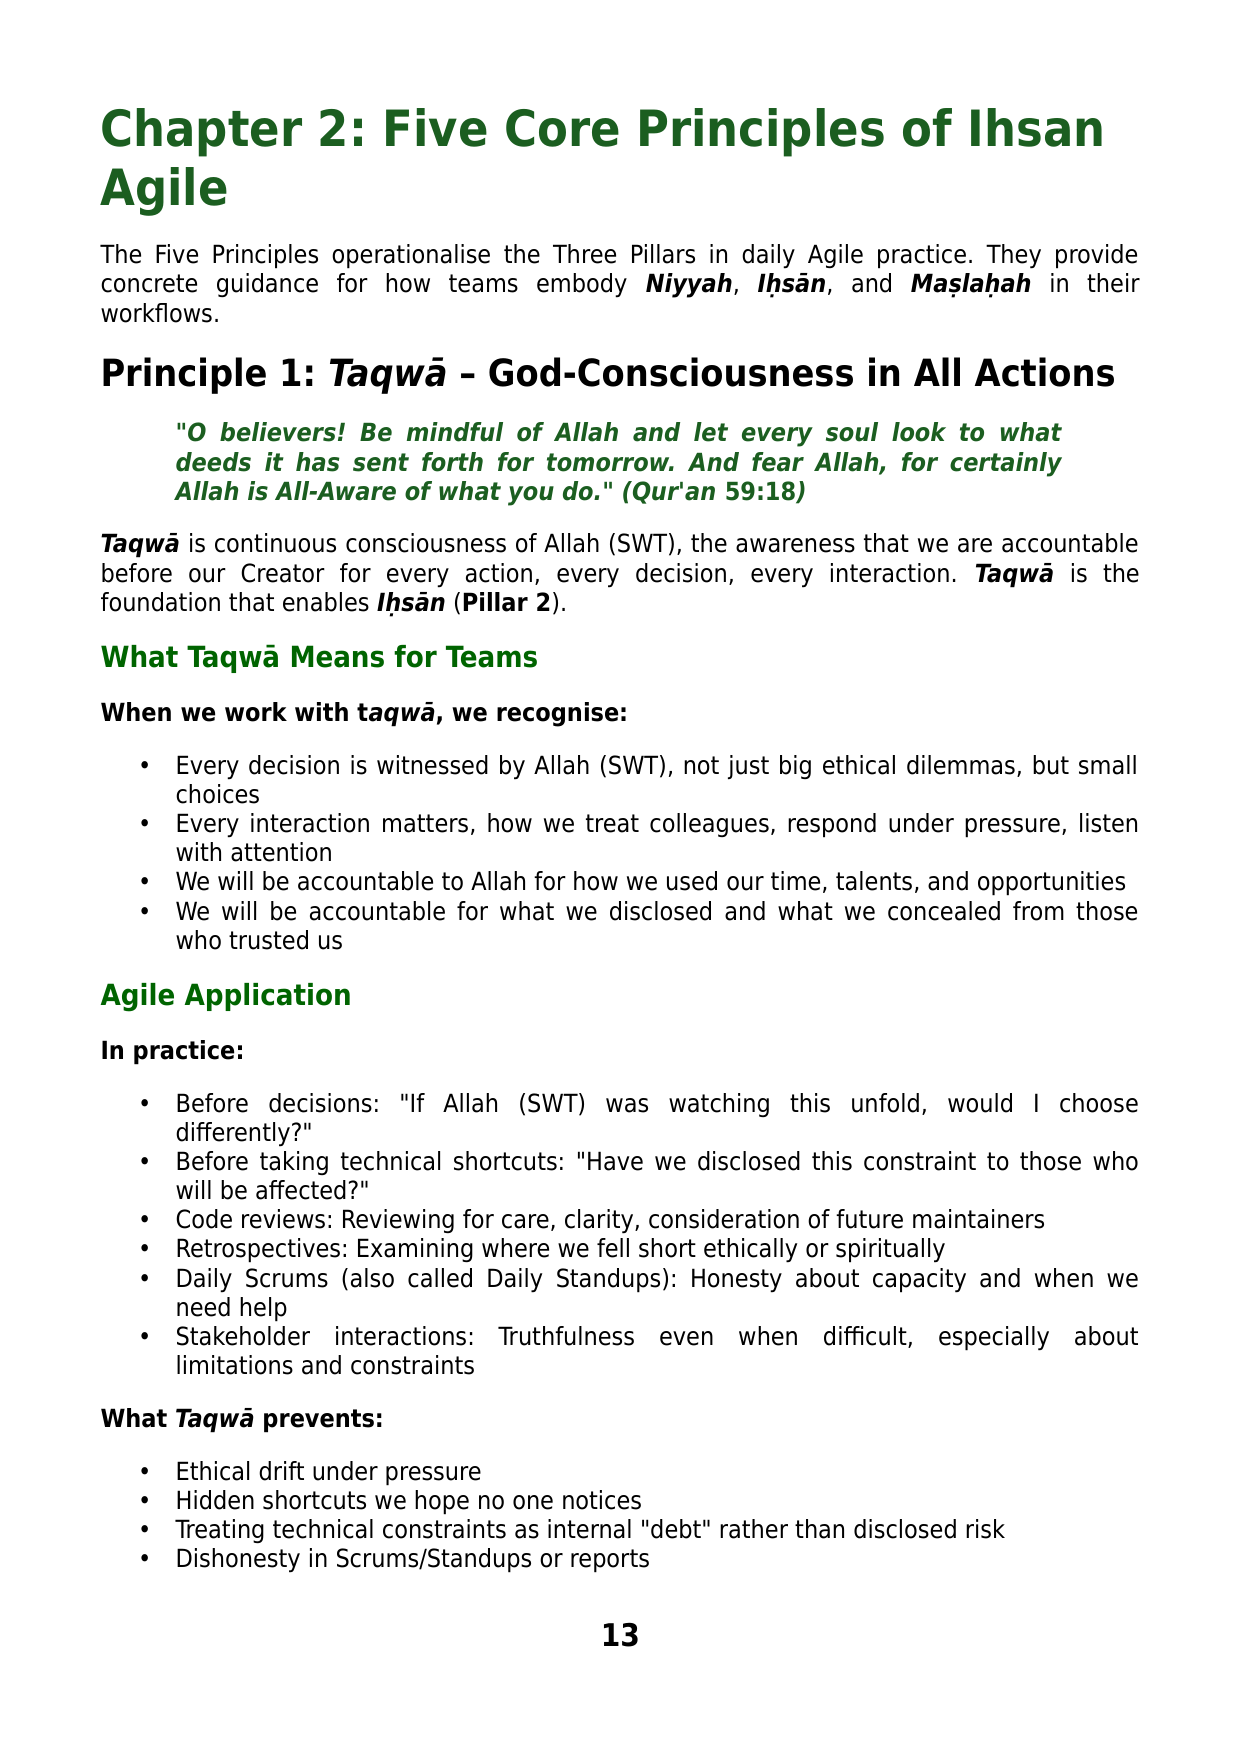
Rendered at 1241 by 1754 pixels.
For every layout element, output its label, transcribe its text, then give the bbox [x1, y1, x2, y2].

list We will be accountable to Allah for how we used our time, talents, and opportunities [138, 868, 1140, 897]
list We will be accountable for what we disclosed and what we concealed from those who trusted us [138, 897, 1140, 955]
list Before taking technical shortcuts: "Have we disclosed this constraint to those who will be affected?" [138, 1147, 1140, 1206]
text The Five Principles operationalise the Three Pillars in daily Agile practice. They provide concrete guidance for how teams embody Niyyah, Iḥsān, and Maṣlaḥah in their workflows. [100, 240, 1140, 328]
list Stakeholder interactions: Truthfulness even when difficult, especially about limitations and constraints [138, 1322, 1140, 1381]
subtitle Principle 1: Taqwā – God-Consciousness in All Actions [100, 351, 1140, 395]
list Hidden shortcuts we hope no one notices [138, 1486, 1140, 1515]
text "O believers! Be mindful of Allah and let every soul look to what deeds it has sent forth for tomorrow. And fear Allah, for certainly Allah is All-Aware of what you do." (Qur'an 59:18) [175, 419, 1065, 506]
list Every decision is witnessed by Allah (SWT), not just big ethical dilemmas, but small choices [138, 751, 1140, 809]
subtitle What Taqwā Means for Teams [100, 641, 1140, 675]
list Before decisions: "If Allah (SWT) was watching this unfold, would I choose differently?" [138, 1089, 1140, 1147]
list Code reviews: Reviewing for care, clarity, consideration of future maintainers [138, 1206, 1140, 1235]
text When we work with taqwā, we recognise: [100, 698, 1140, 727]
subtitle Agile Application [100, 979, 1140, 1013]
text Taqwā is continuous consciousness of Allah (SWT), the awareness that we are accountable before our Creator for every action, every decision, every interaction. Taqwā is the foundation that enables Iḥsān (Pillar 2). [100, 530, 1140, 617]
text What Taqwā prevents: [100, 1404, 1140, 1433]
list Daily Scrums (also called Daily Standups): Honesty about capacity and when we need help [138, 1264, 1140, 1322]
list Every interaction matters, how we treat colleagues, respond under pressure, listen with attention [138, 809, 1140, 868]
text In practice: [100, 1036, 1140, 1065]
list Dishonesty in Scrums/Standups or reports [138, 1544, 1140, 1573]
list Treating technical constraints as internal "debt" rather than disclosed risk [138, 1515, 1140, 1544]
list Ethical drift under pressure [138, 1457, 1140, 1486]
list Retrospectives: Examining where we fell short ethically or spiritually [138, 1235, 1140, 1264]
subtitle Chapter 2: Five Core Principles of Ihsan Agile [100, 100, 1140, 217]
